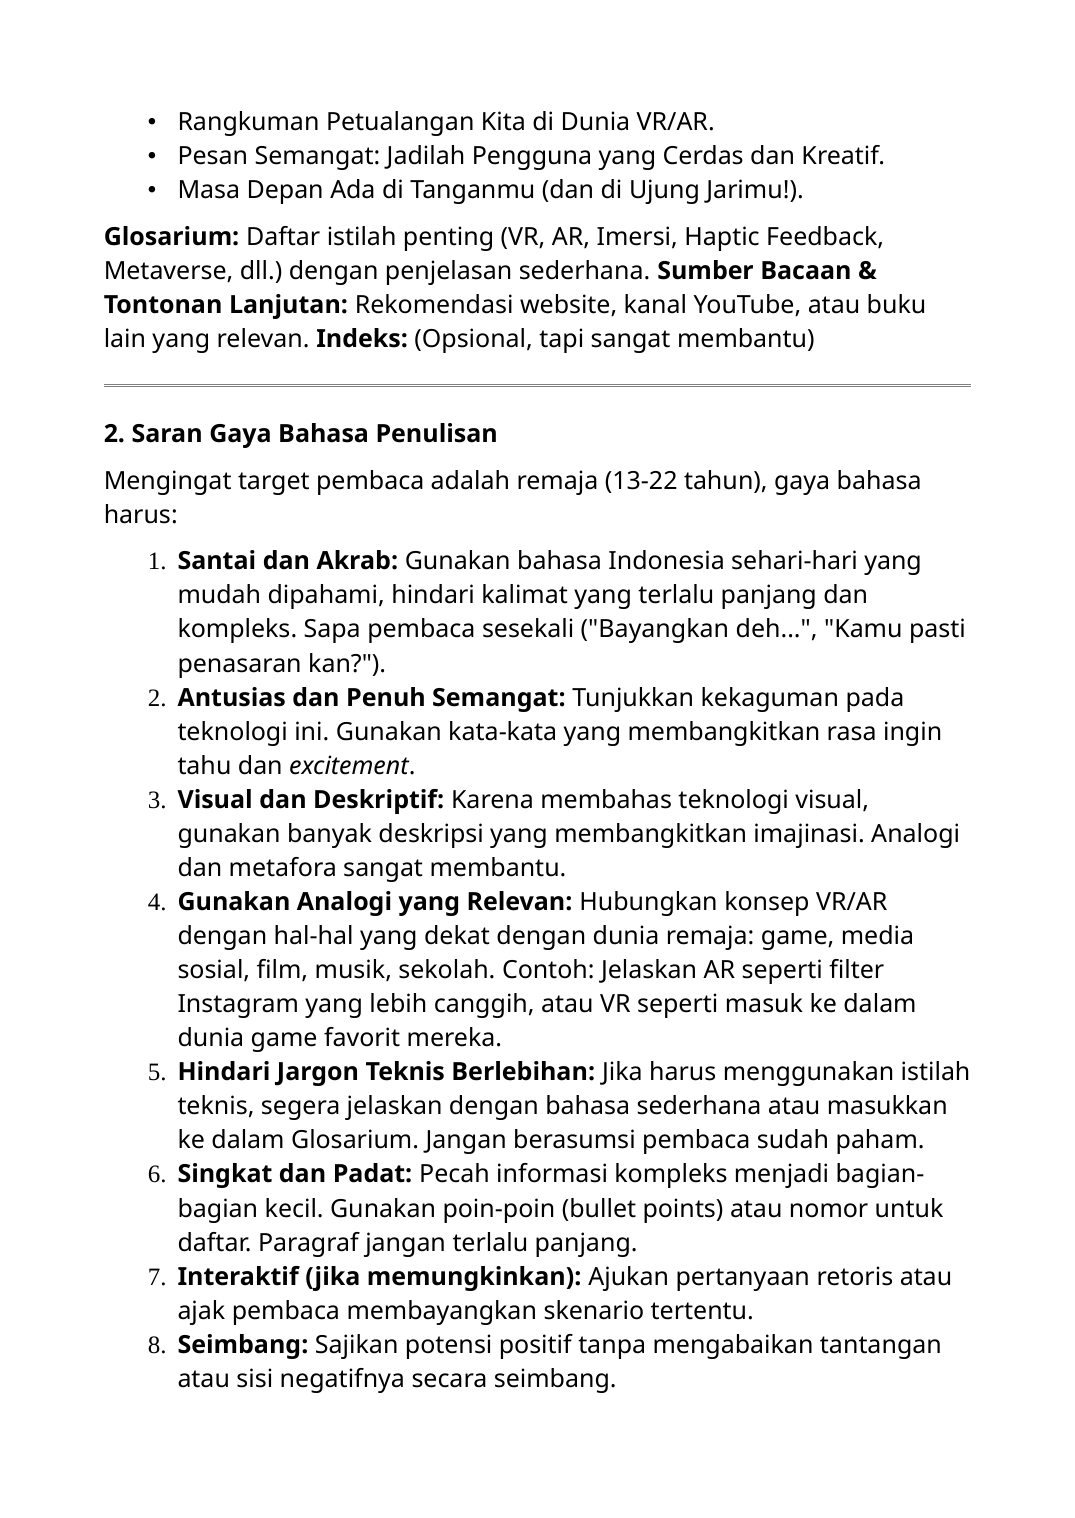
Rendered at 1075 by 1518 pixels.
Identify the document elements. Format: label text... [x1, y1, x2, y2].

list Pesan Semangat: Jadilah Pengguna yang Cerdas dan Kreatif. [148, 138, 971, 172]
list Rangkuman Petualangan Kita di Dunia VR/AR. [148, 103, 971, 138]
text Mengingat target pembaca adalah remaja (13-22 tahun), gaya bahasa harus: [103, 462, 971, 531]
list Gunakan Analogi yang Relevan: Hubungkan konsep VR/AR dengan hal-hal yang dekat dengan dunia remaja: game, media sosial, film, musik, sekolah. Contoh: Jelaskan AR seperti filter Instagram yang lebih canggih, atau VR seperti masuk ke dalam dunia game favorit mereka. [148, 884, 971, 1054]
list Interaktif (jika memungkinkan): Ajukan pertanyaan retoris atau ajak pembaca membayangkan skenario tertentu. [148, 1258, 971, 1326]
list Visual dan Deskriptif: Karena membahas teknologi visual, gunakan banyak deskripsi yang membangkitkan imajinasi. Analogi dan metafora sangat membantu. [148, 781, 971, 884]
list Antusias dan Penuh Semangat: Tunjukkan kekaguman pada teknologi ini. Gunakan kata-kata yang membangkitkan rasa ingin tahu dan excitement. [148, 679, 971, 781]
text 2. Saran Gaya Bahasa Penulisan [103, 416, 971, 450]
list Masa Depan Ada di Tanganmu (dan di Ujung Jarimu!). [148, 172, 971, 206]
list Singkat dan Padat: Pecah informasi kompleks menjadi bagian-bagian kecil. Gunakan poin-poin (bullet points) atau nomor untuk daftar. Paragraf jangan terlalu panjang. [148, 1156, 971, 1258]
list Hindari Jargon Teknis Berlebihan: Jika harus menggunakan istilah teknis, segera jelaskan dengan bahasa sederhana atau masukkan ke dalam Glosarium. Jangan berasumsi pembaca sudah paham. [148, 1054, 971, 1156]
list Seimbang: Sajikan potensi positif tanpa mengabaikan tantangan atau sisi negatifnya secara seimbang. [148, 1326, 971, 1394]
list Santai dan Akrab: Gunakan bahasa Indonesia sehari-hari yang mudah dipahami, hindari kalimat yang terlalu panjang dan kompleks. Sapa pembaca sesekali ("Bayangkan deh...", "Kamu pasti penasaran kan?"). [148, 543, 971, 679]
text Glosarium: Daftar istilah penting (VR, AR, Imersi, Haptic Feedback, Metaverse, dll.) dengan penjelasan sederhana. Sumber Bacaan & Tontonan Lanjutan: Rekomendasi website, kanal YouTube, atau buku lain yang relevan. Indeks: (Opsional, tapi sangat membantu) [103, 218, 971, 354]
